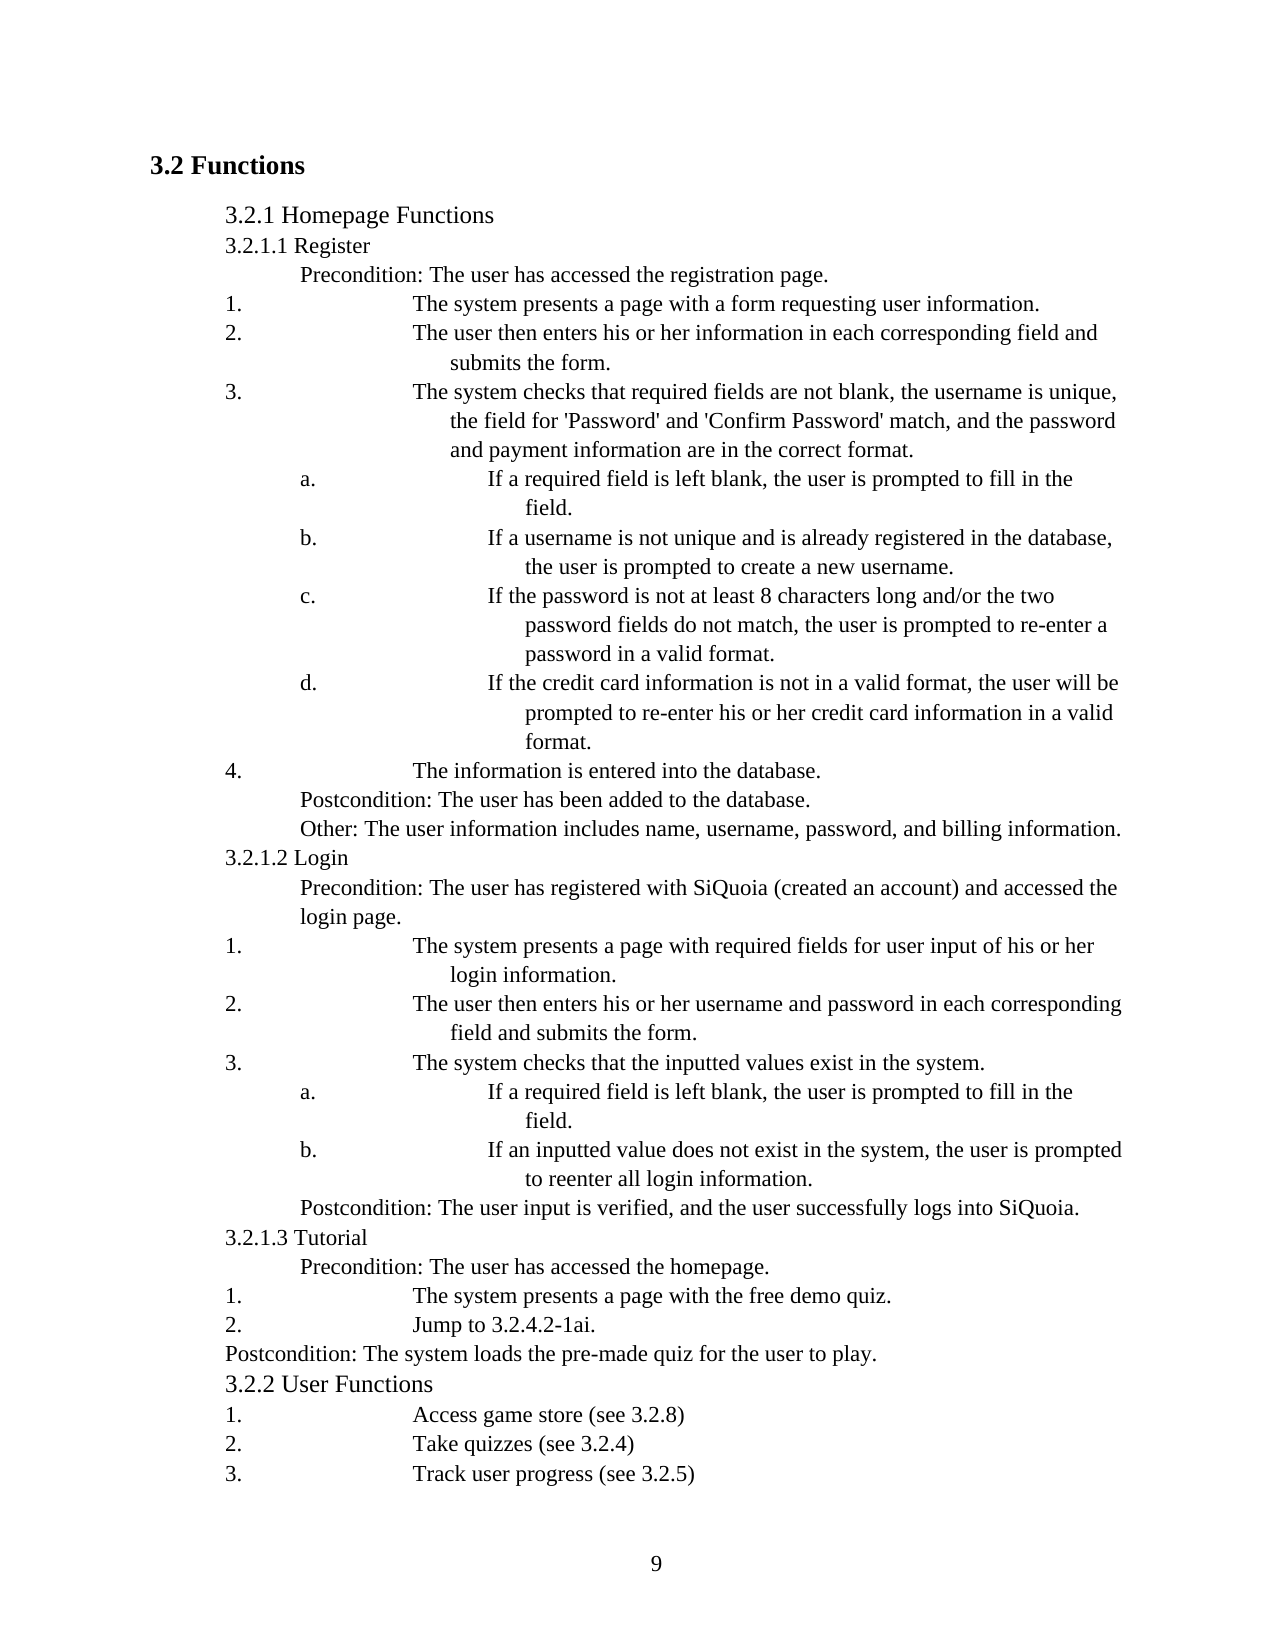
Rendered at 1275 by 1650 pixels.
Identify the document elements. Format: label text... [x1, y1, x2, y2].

list The user then enters his or her information in each corresponding field and submits the form. [225, 320, 1125, 375]
text Postcondition: The user input is verified, and the user successfully logs into SiQuoia. [150, 1195, 1125, 1221]
list The system checks that the inputted values exist in the system. [225, 1049, 1125, 1075]
list The system checks that required fields are not blank, the username is unique, the field for 'Password' and 'Confirm Password' match, and the password and payment information are in the correct format. [225, 379, 1125, 462]
subtitle 3.2 Functions [150, 150, 1125, 180]
list If the password is not at least 8 characters long and/or the two password fields do not match, the user is prompted to re-enter a password in a valid format. [300, 583, 1125, 667]
text Precondition: The user has registered with SiQuoia (created an account) and accessed the login page. [262, 874, 1125, 929]
list The system presents a page with a form requesting user information. [225, 291, 1125, 317]
list The information is entered into the database. [225, 758, 1125, 783]
text Precondition: The user has accessed the registration page. [187, 262, 1125, 287]
list Access game store (see 3.2.8) [225, 1402, 1125, 1428]
list The system presents a page with the free demo quiz. [225, 1283, 1125, 1308]
list If a required field is left blank, the user is prompted to fill in the field. [300, 1079, 1125, 1133]
text 3.2.2 User Functions [150, 1370, 1125, 1398]
text Precondition: The user has accessed the homepage. [187, 1254, 1125, 1279]
list Track user progress (see 3.2.5) [225, 1461, 1125, 1486]
list If a required field is left blank, the user is prompted to fill in the field. [300, 466, 1125, 521]
list The user then enters his or her username and password in each corresponding field and submits the form. [225, 991, 1125, 1046]
list If the credit card information is not in a valid format, the user will be prompted to re-enter his or her credit card information in a valid format. [300, 670, 1125, 754]
list Take quizzes (see 3.2.4) [225, 1431, 1125, 1457]
list If a username is not unique and is already registered in the database, the user is prompted to create a new username. [300, 524, 1125, 579]
subtitle 3.2.1.2 Login [150, 845, 1125, 871]
text Postcondition: The system loads the pre-made quiz for the user to play. [150, 1341, 1125, 1367]
list If an inputted value does not exist in the system, the user is prompted to reenter all login information. [300, 1137, 1125, 1192]
text Other: The user information includes name, username, password, and billing information. [300, 816, 1125, 842]
text Postcondition: The user has been added to the database. [150, 787, 1125, 812]
subtitle 3.2.1 Homepage Functions [150, 201, 1125, 229]
text 3.2.1.3 Tutorial [150, 1224, 1125, 1250]
list The system presents a page with required fields for user input of his or her login information. [225, 933, 1125, 987]
list Jump to 3.2.4.2-1ai. [225, 1312, 1125, 1337]
subtitle 3.2.1.1 Register [150, 233, 1125, 258]
